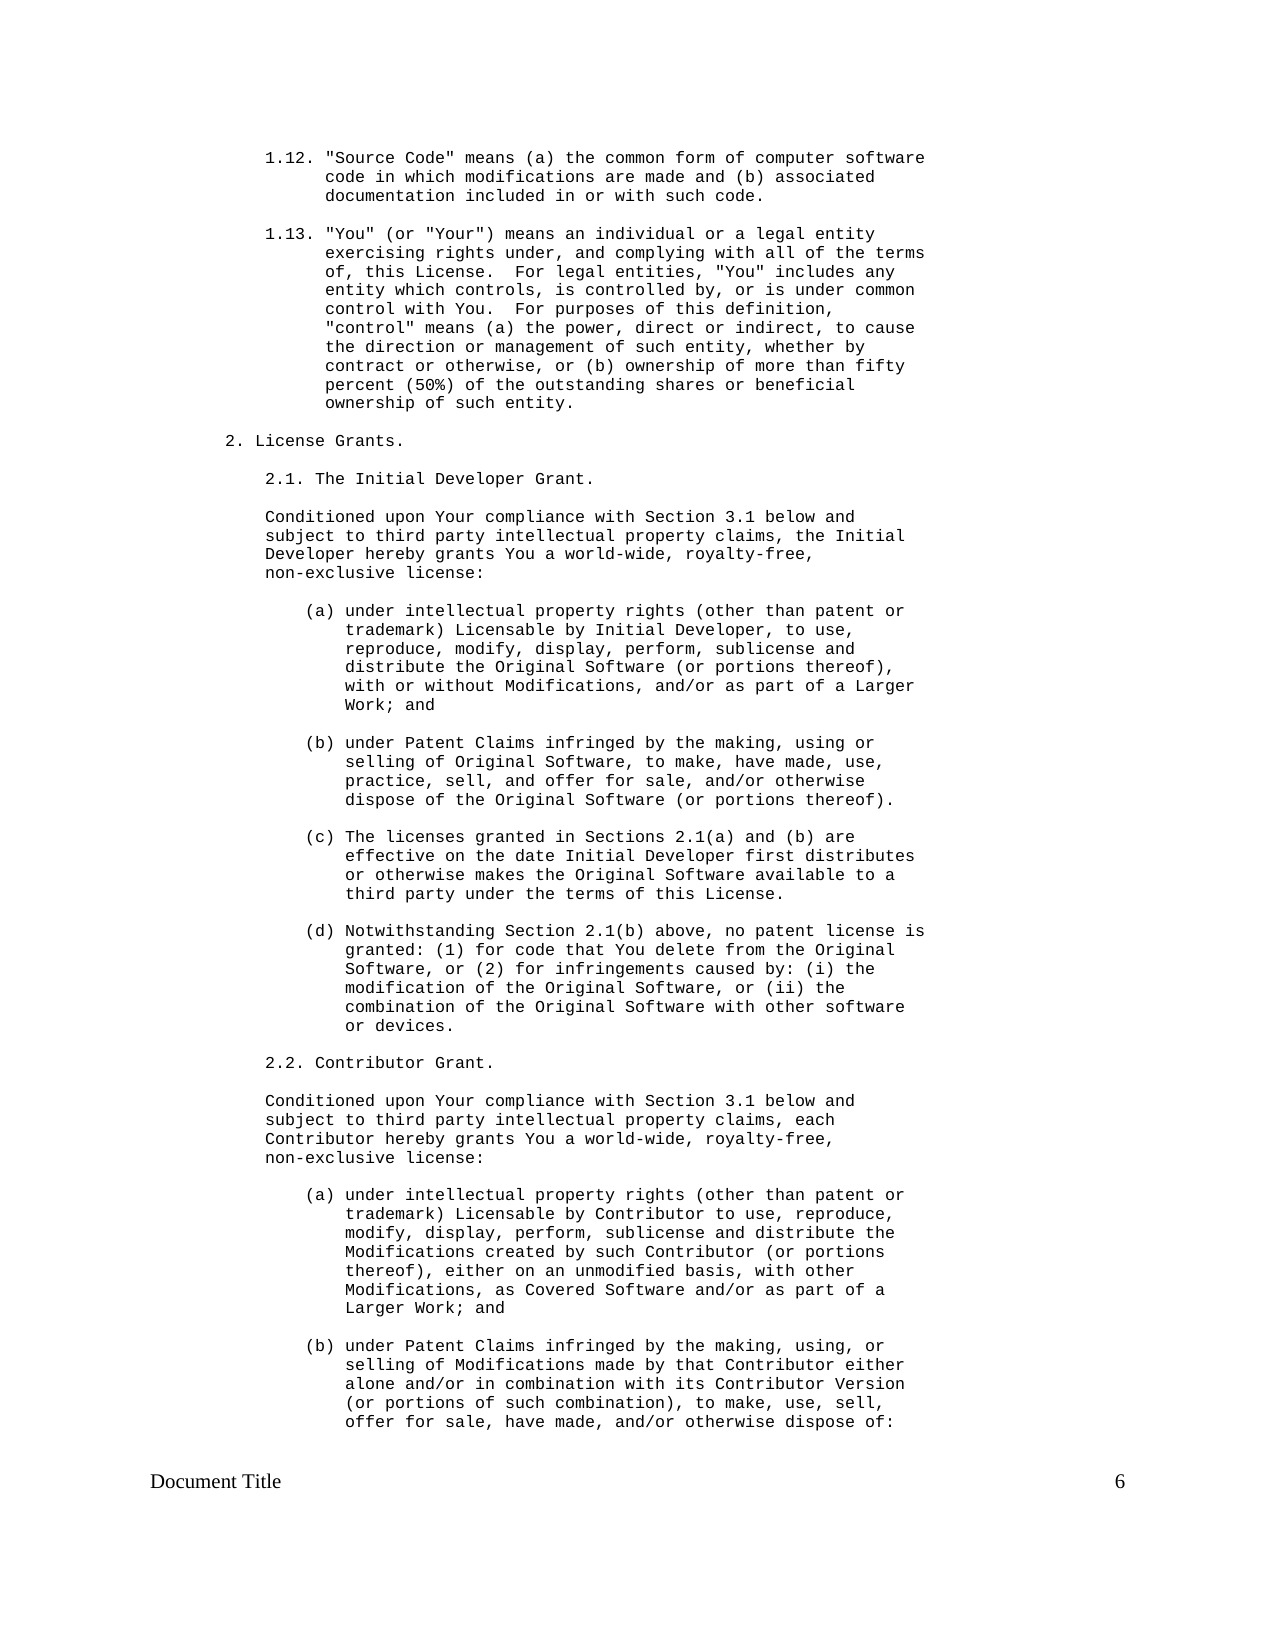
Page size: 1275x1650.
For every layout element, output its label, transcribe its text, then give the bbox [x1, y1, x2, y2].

text non-exclusive license: [225, 565, 1125, 584]
text Developer hereby grants You a world-wide, royalty-free, [225, 546, 1125, 565]
text combination of the Original Software with other software [225, 998, 1125, 1017]
text Conditioned upon Your compliance with Section 3.1 below and [225, 1093, 1125, 1112]
text entity which controls, is controlled by, or is under common [225, 282, 1125, 301]
text trademark) Licensable by Contributor to use, reproduce, [225, 1206, 1125, 1225]
text "control" means (a) the power, direct or indirect, to cause [225, 320, 1125, 338]
text or devices. [225, 1017, 1125, 1036]
text contract or otherwise, or (b) ownership of more than fifty [225, 357, 1125, 376]
text subject to third party intellectual property claims, each [225, 1112, 1125, 1130]
text subject to third party intellectual property claims, the Initial [225, 527, 1125, 546]
text non-exclusive license: [225, 1149, 1125, 1168]
text trademark) Licensable by Initial Developer, to use, [225, 621, 1125, 640]
text or otherwise makes the Original Software available to a [225, 866, 1125, 885]
text (a) under intellectual property rights (other than patent or [225, 1187, 1125, 1206]
text Conditioned upon Your compliance with Section 3.1 below and [225, 508, 1125, 527]
text thereof), either on an unmodified basis, with other [225, 1262, 1125, 1281]
text modify, display, perform, sublicense and distribute the [225, 1225, 1125, 1243]
text 2. License Grants. [225, 433, 1125, 452]
text with or without Modifications, and/or as part of a Larger [225, 678, 1125, 697]
text offer for sale, have made, and/or otherwise dispose of: [225, 1413, 1125, 1432]
text control with You. For purposes of this definition, [225, 301, 1125, 320]
text (c) The licenses granted in Sections 2.1(a) and (b) are [225, 829, 1125, 848]
text Contributor hereby grants You a world-wide, royalty-free, [225, 1130, 1125, 1149]
text 2.2. Contributor Grant. [225, 1055, 1125, 1074]
text practice, sell, and offer for sale, and/or otherwise [225, 772, 1125, 791]
text (or portions of such combination), to make, use, sell, [225, 1394, 1125, 1413]
text alone and/or in combination with its Contributor Version [225, 1376, 1125, 1394]
text code in which modifications are made and (b) associated [225, 169, 1125, 188]
text 1.12. "Source Code" means (a) the common form of computer software [225, 150, 1125, 169]
text (b) under Patent Claims infringed by the making, using, or [225, 1338, 1125, 1357]
text dispose of the Original Software (or portions thereof). [225, 791, 1125, 810]
text (d) Notwithstanding Section 2.1(b) above, no patent license is [225, 923, 1125, 942]
text third party under the terms of this License. [225, 885, 1125, 904]
text granted: (1) for code that You delete from the Original [225, 942, 1125, 961]
text the direction or management of such entity, whether by [225, 338, 1125, 357]
text percent (50%) of the outstanding shares or beneficial [225, 376, 1125, 395]
text modification of the Original Software, or (ii) the [225, 979, 1125, 998]
text 2.1. The Initial Developer Grant. [225, 471, 1125, 489]
text (a) under intellectual property rights (other than patent or [225, 602, 1125, 621]
text reproduce, modify, display, perform, sublicense and [225, 640, 1125, 659]
text (b) under Patent Claims infringed by the making, using or [225, 734, 1125, 753]
text exercising rights under, and complying with all of the terms [225, 244, 1125, 263]
text 1.13. "You" (or "Your") means an individual or a legal entity [225, 225, 1125, 244]
text effective on the date Initial Developer first distributes [225, 848, 1125, 866]
text selling of Modifications made by that Contributor either [225, 1357, 1125, 1376]
text ownership of such entity. [225, 395, 1125, 414]
text Modifications, as Covered Software and/or as part of a [225, 1281, 1125, 1300]
text Work; and [225, 697, 1125, 716]
text documentation included in or with such code. [225, 188, 1125, 207]
text distribute the Original Software (or portions thereof), [225, 659, 1125, 678]
text selling of Original Software, to make, have made, use, [225, 753, 1125, 772]
text of, this License. For legal entities, "You" includes any [225, 263, 1125, 282]
text Larger Work; and [225, 1300, 1125, 1319]
text Software, or (2) for infringements caused by: (i) the [225, 961, 1125, 979]
text Modifications created by such Contributor (or portions [225, 1243, 1125, 1262]
